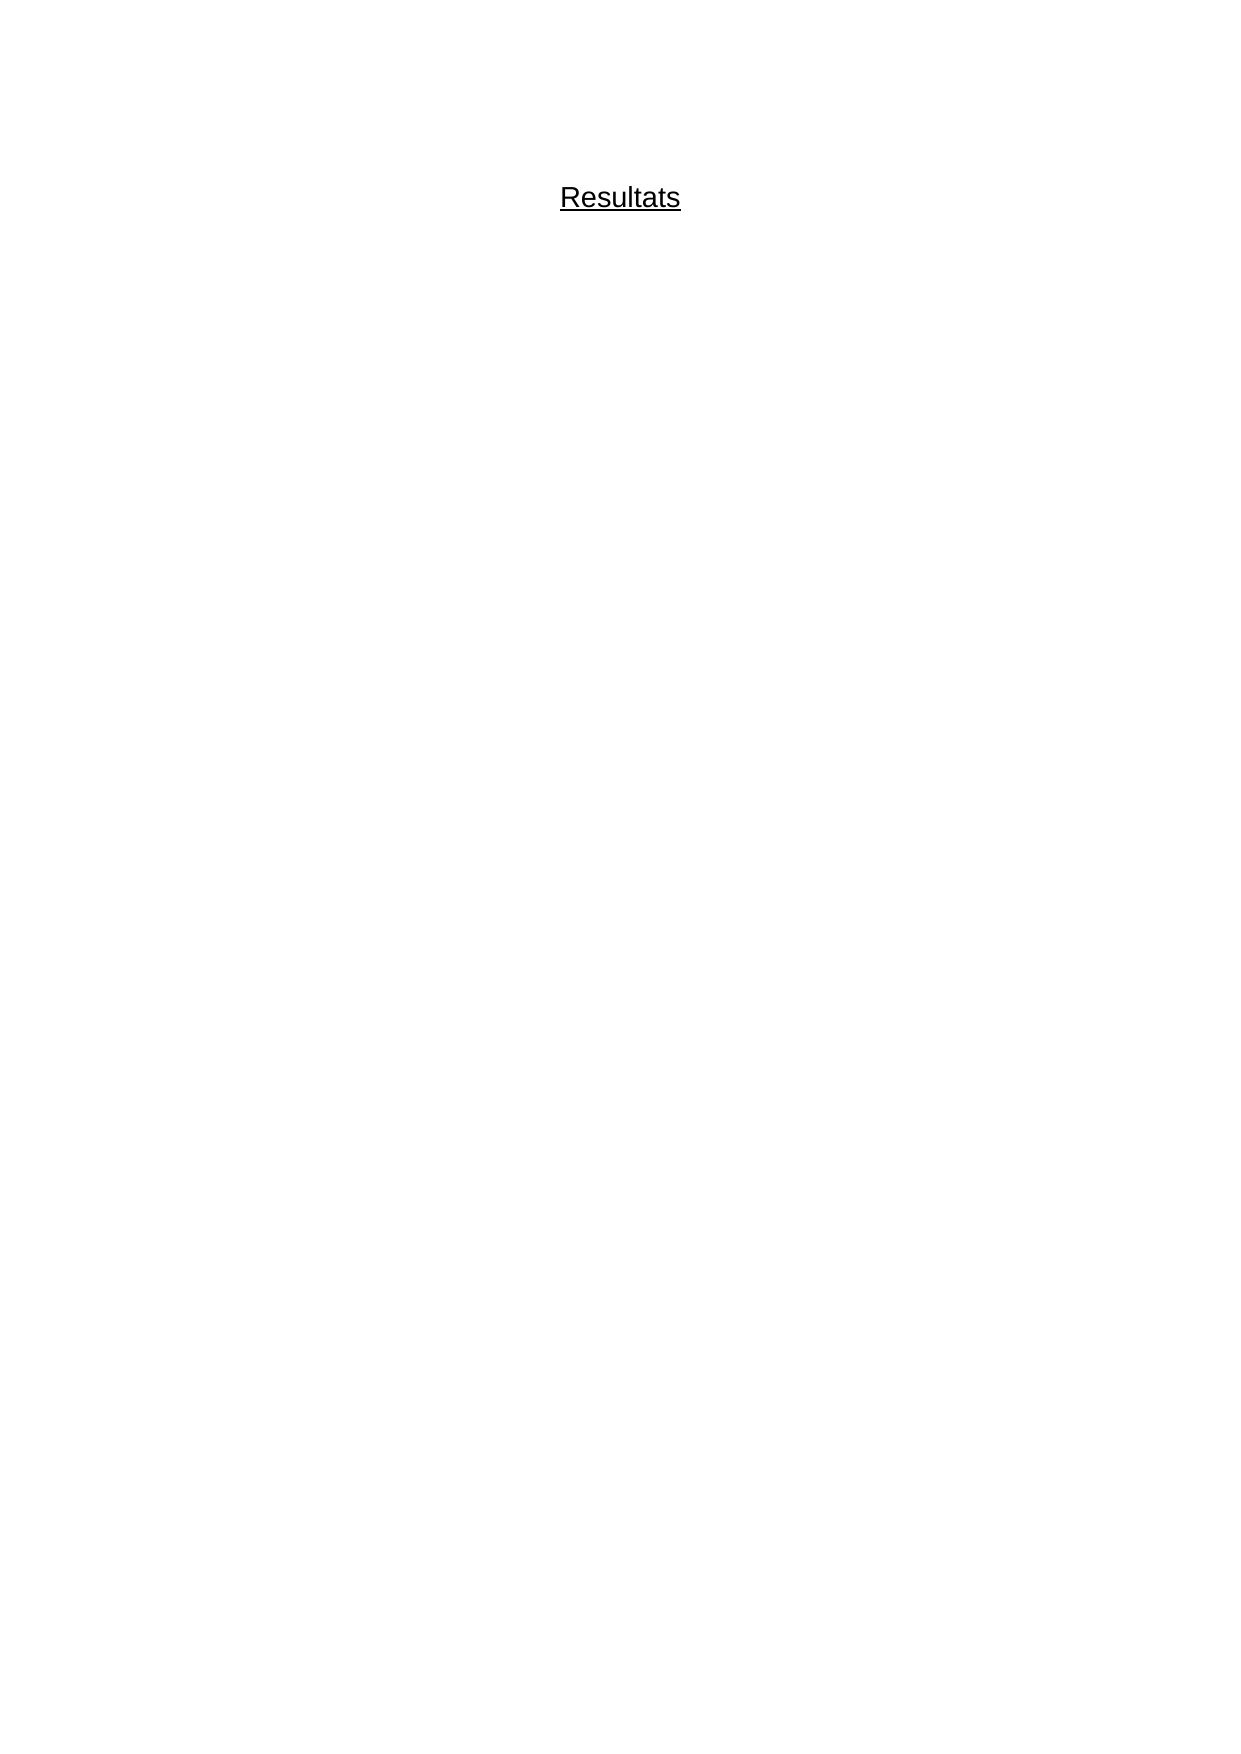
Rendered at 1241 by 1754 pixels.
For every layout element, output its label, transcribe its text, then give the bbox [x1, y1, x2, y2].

title Resultats [150, 180, 1090, 238]
